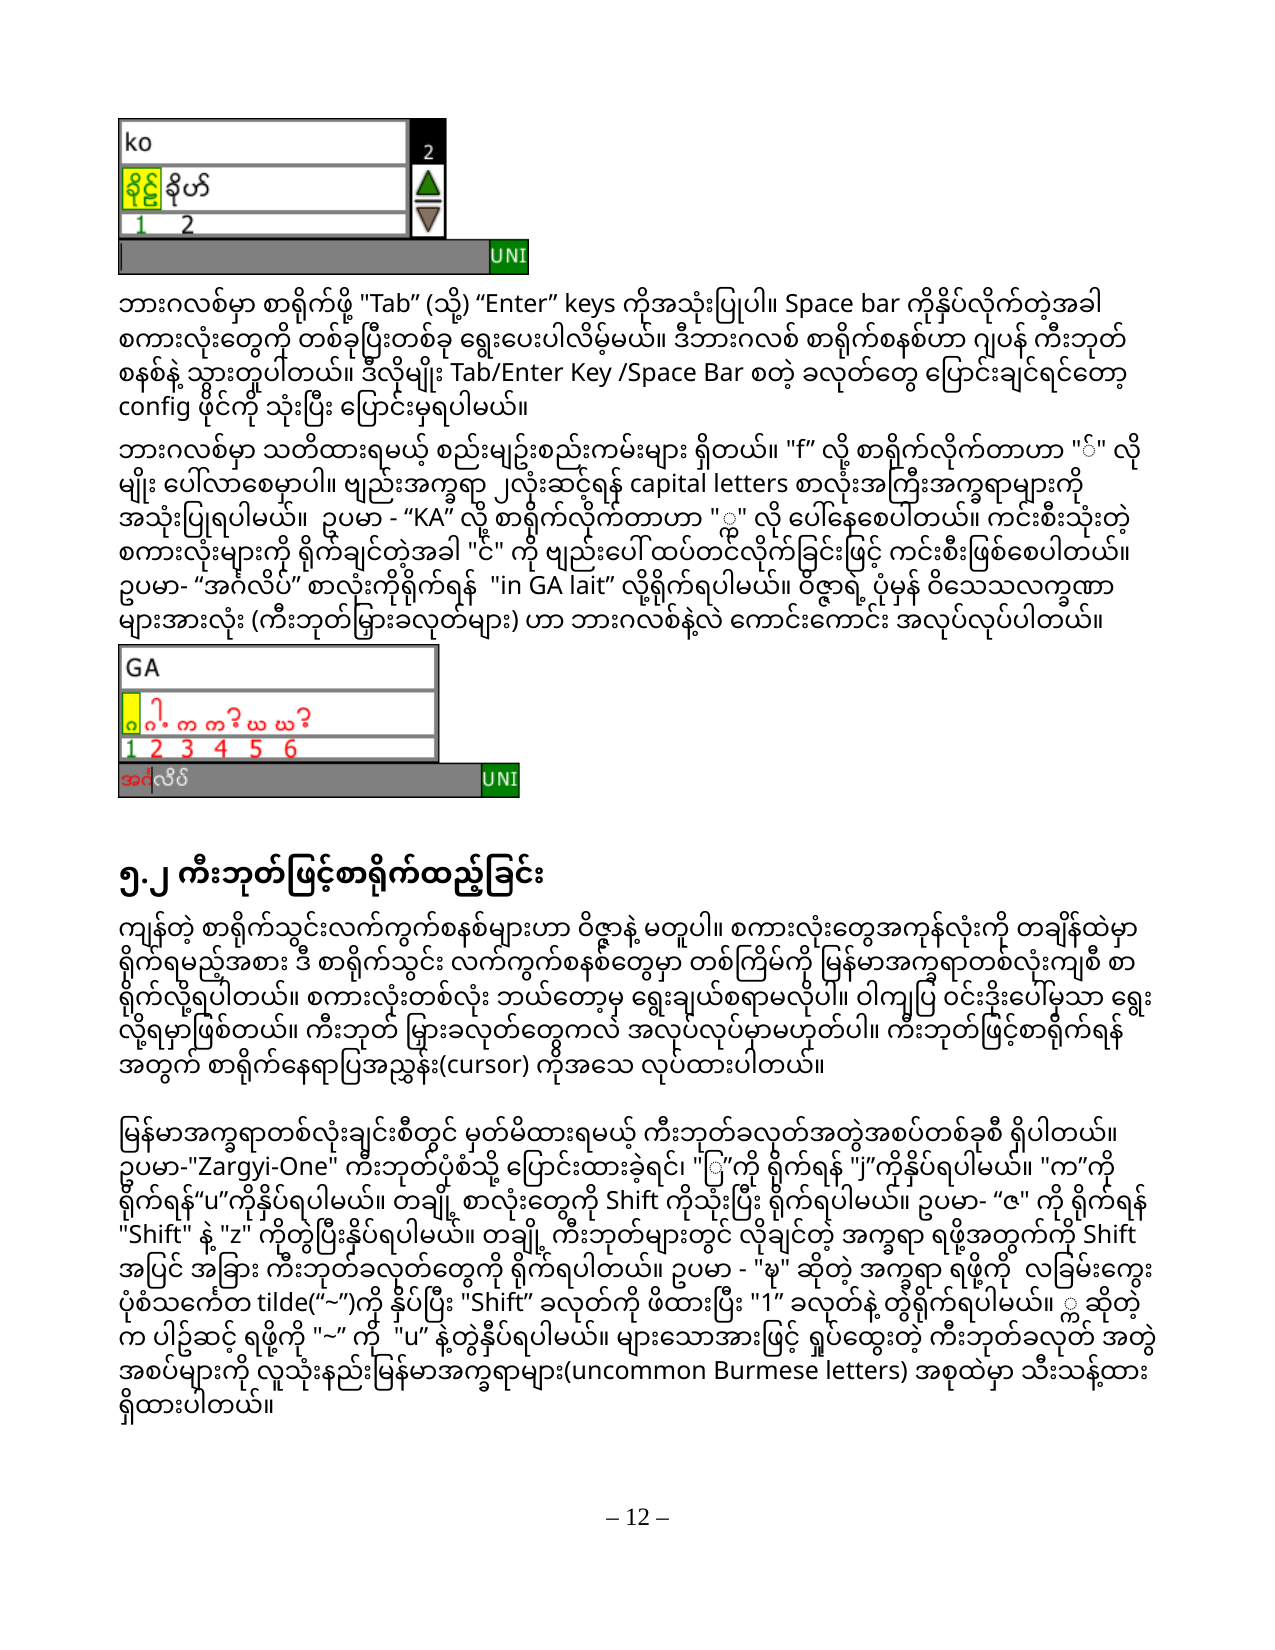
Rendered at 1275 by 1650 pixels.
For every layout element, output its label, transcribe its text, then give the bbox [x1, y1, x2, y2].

picture [118, 644, 520, 798]
text ဘားဂလစ်မှာ သတိထားရမယ့် စည်းမျဥ်းစည်းကမ်းများ ရှိတယ်။ "f” လို့ စာရိုက်လိုက်တာဟာ "်" လိုမျိုး ပေါ်လာစေမှာပါ။ ဗျည်းအက္ခရာ ၂လုံးဆင့်ရန် capital letters စာလုံးအကြီးအက္ခရာများကို အသုံးပြုရပါမယ်။ ဥပမာ - “KA” လို့ စာရိုက်လိုက်တာဟာ "္က" လို ပေါ်နေစေပါတယ်။ ကင်းစီးသုံးတဲ့စကားလုံးများကို ရိုက်ချင်တဲ့အခါ "င်" ကို ဗျည်းပေါ် ထပ်တင်လိုက်ခြင်းဖြင့် ကင်းစီးဖြစ်စေပါတယ်။ ဥပမာ- “အင်္ဂလိပ်” စာလုံးကိုရိုက်ရန် "in GA lait” လို့ရိုက်ရပါမယ်။ ဝိဇ္ဇာရဲ့ ပုံမှန် ဝိသေသလက္ခဏာများအားလုံး (ကီးဘုတ်မြှားခလုတ်များ) ဟာ ဘားဂလစ်နဲ့လဲ ကောင်းကောင်း အလုပ်လုပ်ပါတယ်။ [118, 431, 1157, 636]
picture [118, 118, 529, 275]
subtitle ၅.၂ ကီးဘုတ်ဖြင့်စာရိုက်ထည့်ခြင်း [118, 852, 1157, 892]
text မြန်မာအက္ခရာတစ်လုံးချင်းစီတွင် မှတ်မိထားရမယ့် ကီးဘုတ်ခလုတ်အတွဲအစပ်တစ်ခုစီ ရှိပါတယ်။ ဥပမာ-"Zargyi-One" ကီးဘုတ်ပုံစံသို့ ပြောင်းထားခဲ့ရင်၊ "ြ”ကို ရိုက်ရန် "j”ကိုနှိပ်ရပါမယ်။ "က”ကိုရိုက်ရန်“u”ကိုနှိပ်ရပါမယ်။ တချို့ စာလုံးတွေကို Shift ကိုသုံးပြီး ရိုက်ရပါမယ်။ ဥပမာ- “ဇ" ကို ရိုက်ရန် "Shift" နဲ့ "z" ကိုတွဲပြီးနှိပ်ရပါမယ်။ တချို့ ကီးဘုတ်များတွင် လိုချင်တဲ့ အက္ခရာ ရဖို့အတွက်ကို Shift အပြင် အခြား ကီးဘုတ်ခလုတ်တွေကို ရိုက်ရပါတယ်။ ဥပမာ - "ဍ္ဎ" ဆိုတဲ့ အက္ခရာ ရဖို့ကို လခြမ်းကွေးပုံစံသင်္ကေတtilde(“~”)ကို နှိပ်ပြီး "Shift” ခလုတ်ကို ဖိထားပြီး "1” ခလုတ်နဲ့ တွဲရိုက်ရပါမယ်။ ္က ဆိုတဲ့ က ပါဥ်ဆင့် ရဖို့ကို "~” ကို "u” နဲ့တွဲနှီပ်ရပါမယ်။ များသောအားဖြင့် ရှုပ်ထွေးတဲ့ ကီးဘုတ်ခလုတ် အတွဲအစပ်များကို လူသုံးနည်းမြန်မာအက္ခရာများ(uncommon Burmese letters) အစုထဲမှာ သီးသန့်ထားရှိထားပါတယ်။ [118, 1114, 1157, 1421]
text ဘားဂလစ်မှာ စာရိုက်ဖို့ "Tab” (သို့) “Enter” keys ကိုအသုံးပြုပါ။ Space bar ကိုနှိပ်လိုက်တဲ့အခါ စကားလုံးတွေကို တစ်ခုပြီးတစ်ခု ရွေးပေးပါလိမ့်မယ်။ ဒီဘားဂလစ် စာရိုက်စနစ်ဟာ ဂျပန် ကီးဘုတ်စနစ်နဲ့ သွားတူပါတယ်။ ဒီလိုမျိုး Tab/Enter Key /Space Bar စတဲ့ ခလုတ်တွေ ပြောင်းချင်ရင်တော့ config ဖိုင်ကို သုံးပြီး ပြောင်းမှရပါမယ်။ [118, 118, 1157, 422]
text ကျန်တဲ့ စာရိုက်သွင်းလက်ကွက်စနစ်များဟာ ဝိဇ္ဇာနဲ့ မတူပါ။ စကားလုံးတွေအကုန်လုံးကို တချိန်ထဲမှာ ရိုက်ရမည့်အစား ဒီ စာရိုက်သွင်း လက်ကွက်စနစ်တွေမှာ တစ်ကြိမ်ကို မြန်မာအက္ခရာတစ်လုံးကျစီ စာရိုက်လို့ရပါတယ်။ စကားလုံးတစ်လုံး ဘယ်တော့မှ ရွေးချယ်စရာမလိုပါ။ ဝါကျပြ ၀င်းဒိုးပေါ်မှသာ ရွေးလို့ရမှာဖြစ်တယ်။ ကီးဘုတ် မြှားခလုတ်တွေကလဲ အလုပ်လုပ်မှာမဟုတ်ပါ။ ကီးဘုတ်ဖြင့်စာရိုက်ရန်အတွက် စာရိုက်နေရာပြအညွှန်း(cursor) ကိုအသေ လုပ်ထားပါတယ်။ [118, 910, 1157, 1080]
